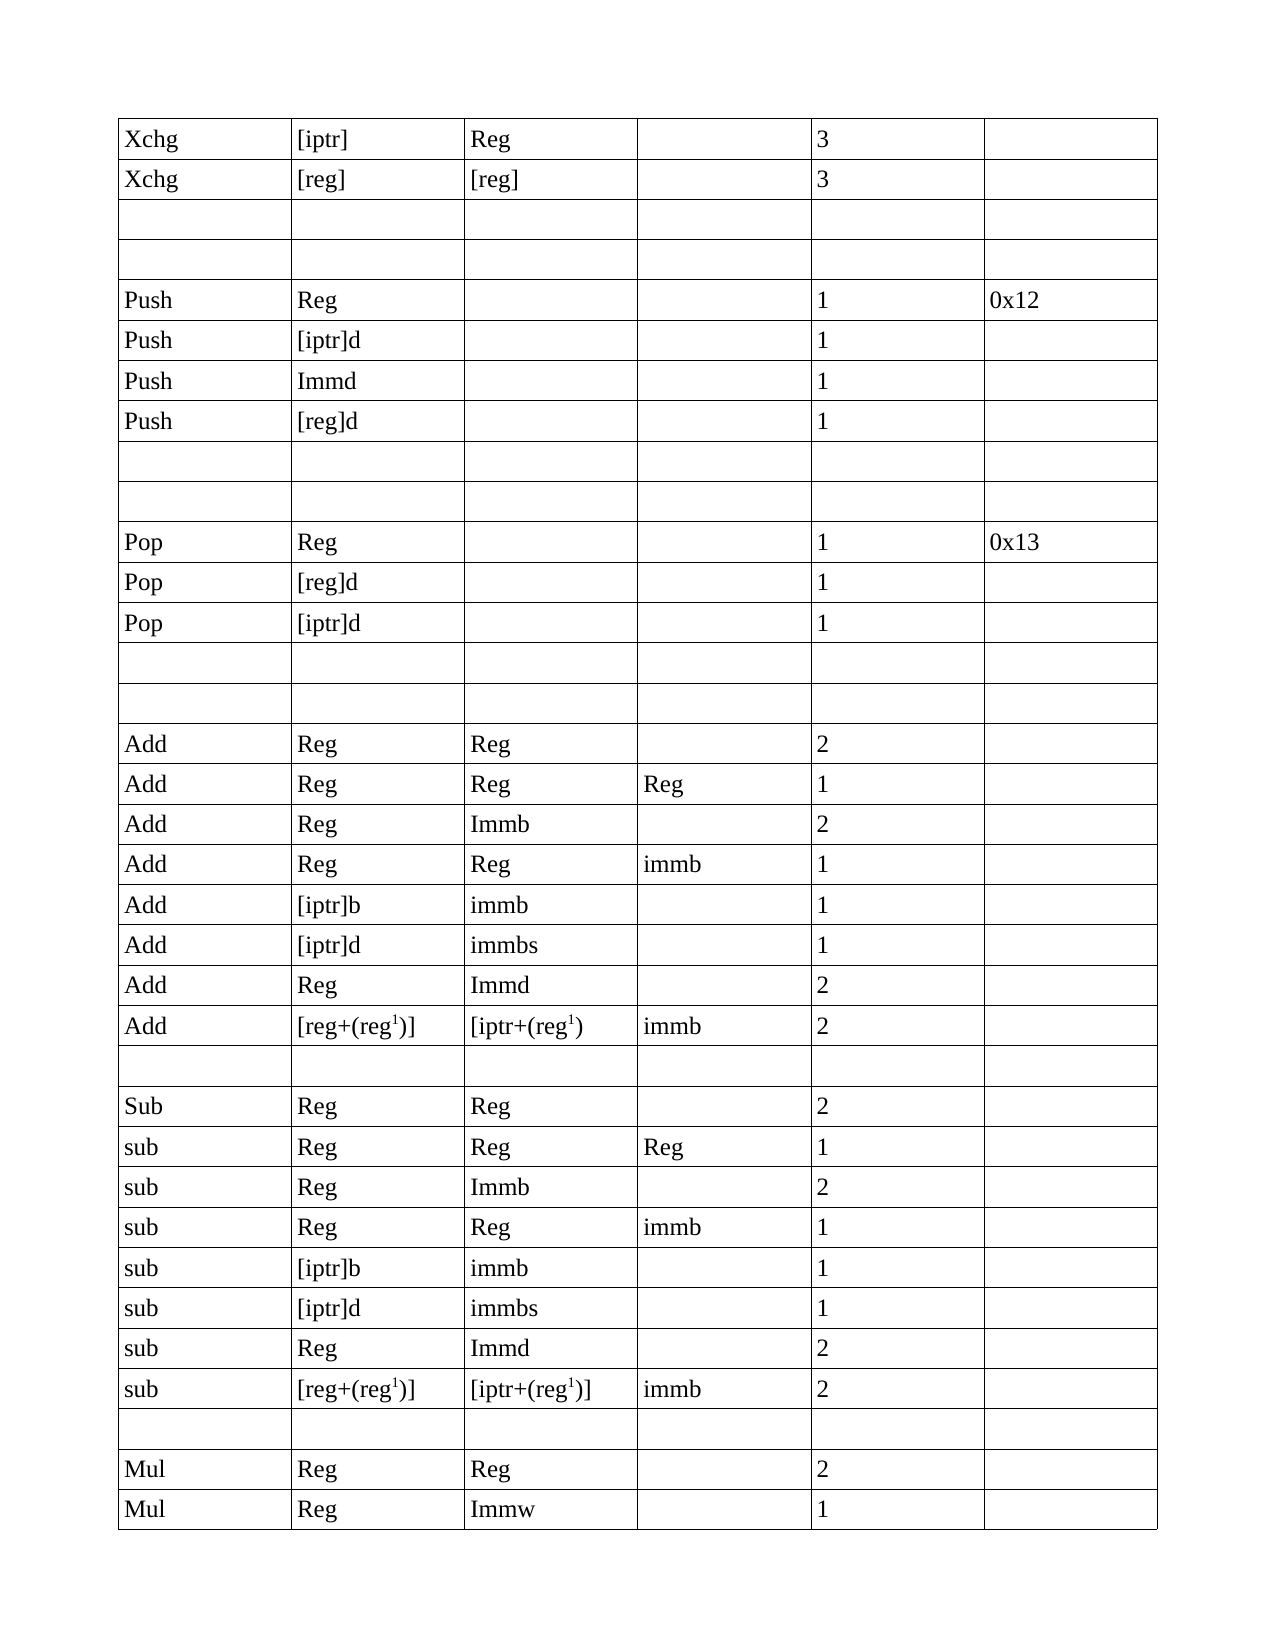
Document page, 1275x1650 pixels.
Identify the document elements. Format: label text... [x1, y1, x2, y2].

table_cell [iptr]d [292, 925, 464, 965]
table_cell [985, 1248, 1157, 1287]
table_cell 1 [812, 925, 984, 965]
table_cell [292, 643, 464, 682]
table_cell 2 [812, 1450, 984, 1489]
table_cell Pop [119, 522, 291, 562]
table_cell Reg [465, 1087, 637, 1126]
table_cell 1 [812, 845, 984, 884]
table_cell 3 [812, 119, 984, 158]
table_cell Immd [292, 361, 464, 400]
table_cell [638, 401, 811, 441]
table_cell 2 [812, 1167, 984, 1207]
table_cell [119, 442, 291, 481]
table_cell [292, 240, 464, 279]
table_cell [985, 1329, 1157, 1368]
table_cell Reg [292, 1087, 464, 1126]
table_cell Reg [465, 1208, 637, 1247]
table_cell immb [638, 1208, 811, 1247]
table_cell 2 [812, 724, 984, 763]
table_cell Reg [465, 1127, 637, 1166]
table_cell [985, 482, 1157, 521]
table_cell [638, 1329, 811, 1368]
table_cell [iptr+(reg1)] [465, 1369, 637, 1408]
table_cell [638, 119, 811, 158]
table_cell Reg [292, 1167, 464, 1207]
table_cell [119, 643, 291, 682]
table_cell [985, 1369, 1157, 1408]
table_cell Add [119, 925, 291, 965]
table_cell Add [119, 845, 291, 884]
table_cell [985, 1006, 1157, 1045]
table_cell [812, 200, 984, 239]
table_cell 1 [812, 361, 984, 400]
table_cell 2 [812, 966, 984, 1005]
table_cell 1 [812, 401, 984, 441]
table_cell 1 [812, 1490, 984, 1529]
table_cell Add [119, 885, 291, 924]
table_cell [985, 563, 1157, 602]
table_cell [985, 160, 1157, 199]
table_cell Add [119, 764, 291, 803]
table_cell Reg [292, 764, 464, 803]
table_cell [985, 805, 1157, 844]
table_cell [812, 1046, 984, 1086]
table_cell immb [638, 1369, 811, 1408]
table_cell 1 [812, 603, 984, 642]
table_cell Reg [638, 764, 811, 803]
table_cell [812, 482, 984, 521]
table_cell Add [119, 724, 291, 763]
table_cell sub [119, 1288, 291, 1327]
table_cell [985, 1409, 1157, 1448]
table_cell [reg+(reg1)] [292, 1369, 464, 1408]
table_cell [812, 643, 984, 682]
table_cell [119, 240, 291, 279]
table_cell [iptr] [292, 119, 464, 158]
table_cell [638, 684, 811, 723]
table_cell [985, 1167, 1157, 1207]
table_cell Push [119, 361, 291, 400]
table_cell Reg [465, 845, 637, 884]
table_cell [465, 442, 637, 481]
table_cell [985, 1046, 1157, 1086]
table_cell [638, 1046, 811, 1086]
table_cell Mul [119, 1450, 291, 1489]
table_cell immb [465, 885, 637, 924]
table_cell [119, 684, 291, 723]
table_cell [638, 966, 811, 1005]
table_cell [985, 1087, 1157, 1126]
table_cell Reg [465, 119, 637, 158]
table_cell 0x12 [985, 280, 1157, 320]
table_cell Immd [465, 1329, 637, 1368]
table_cell immbs [465, 1288, 637, 1327]
table_cell [985, 764, 1157, 803]
table_cell [465, 240, 637, 279]
table_cell [638, 925, 811, 965]
table_cell [iptr]d [292, 1288, 464, 1327]
table_cell [638, 240, 811, 279]
table_cell sub [119, 1248, 291, 1287]
table_cell Reg [292, 1490, 464, 1529]
table_cell [292, 684, 464, 723]
table_cell Sub [119, 1087, 291, 1126]
table_cell [reg]d [292, 401, 464, 441]
table_cell [985, 361, 1157, 400]
table_cell [465, 280, 637, 320]
table_cell Reg [292, 280, 464, 320]
table_cell [638, 160, 811, 199]
table_cell [reg+(reg1)] [292, 1006, 464, 1045]
table_cell [465, 603, 637, 642]
table_cell Reg [465, 1450, 637, 1489]
table_cell [638, 1450, 811, 1489]
table_cell [985, 724, 1157, 763]
table_cell [638, 1248, 811, 1287]
table_cell Reg [292, 845, 464, 884]
table_cell [465, 563, 637, 602]
table_cell [985, 966, 1157, 1005]
table_cell Pop [119, 603, 291, 642]
table_cell Push [119, 280, 291, 320]
table_cell Immb [465, 805, 637, 844]
table_cell Mul [119, 1490, 291, 1529]
table_cell Xchg [119, 119, 291, 158]
table_cell [465, 361, 637, 400]
table_cell Reg [292, 1127, 464, 1166]
table_cell [985, 603, 1157, 642]
table_cell [812, 1409, 984, 1448]
table_cell [iptr]d [292, 603, 464, 642]
table_cell [638, 321, 811, 360]
table_cell [985, 1450, 1157, 1489]
table_cell [985, 885, 1157, 924]
table_cell [119, 1046, 291, 1086]
table_cell 2 [812, 1369, 984, 1408]
table_cell [465, 684, 637, 723]
table_cell 2 [812, 805, 984, 844]
table_cell [638, 482, 811, 521]
table_cell immb [465, 1248, 637, 1287]
table_cell Pop [119, 563, 291, 602]
table_cell [638, 1087, 811, 1126]
table_cell [985, 321, 1157, 360]
table_cell [638, 442, 811, 481]
table_cell [638, 280, 811, 320]
table_cell [638, 1409, 811, 1448]
table_cell [985, 200, 1157, 239]
table_cell [reg]d [292, 563, 464, 602]
table_cell Immd [465, 966, 637, 1005]
table_cell [iptr]b [292, 885, 464, 924]
table_cell [465, 482, 637, 521]
table_cell 2 [812, 1329, 984, 1368]
table_cell [465, 200, 637, 239]
table_cell 2 [812, 1006, 984, 1045]
table_cell Reg [292, 805, 464, 844]
table_cell [985, 925, 1157, 965]
table_cell [985, 1127, 1157, 1166]
table_cell [465, 321, 637, 360]
table_cell Immb [465, 1167, 637, 1207]
table_cell [119, 482, 291, 521]
table_cell sub [119, 1329, 291, 1368]
table_cell [638, 361, 811, 400]
table_cell Push [119, 401, 291, 441]
table_cell [reg] [465, 160, 637, 199]
table_cell Push [119, 321, 291, 360]
table_cell 2 [812, 1087, 984, 1126]
table_cell [985, 1208, 1157, 1247]
table_cell 3 [812, 160, 984, 199]
table_cell [638, 805, 811, 844]
table_cell sub [119, 1369, 291, 1408]
table_cell [119, 1409, 291, 1448]
table_cell [985, 643, 1157, 682]
table_cell [985, 684, 1157, 723]
table_cell 1 [812, 280, 984, 320]
table_cell [465, 401, 637, 441]
table_cell sub [119, 1127, 291, 1166]
table_cell [985, 1288, 1157, 1327]
table_cell sub [119, 1167, 291, 1207]
table_cell sub [119, 1208, 291, 1247]
table_cell [638, 200, 811, 239]
table_cell immbs [465, 925, 637, 965]
table_cell [119, 200, 291, 239]
table_cell [985, 845, 1157, 884]
table_cell 1 [812, 563, 984, 602]
table_cell Reg [292, 1450, 464, 1489]
table_cell [638, 643, 811, 682]
table_cell [iptr]d [292, 321, 464, 360]
table_cell immb [638, 845, 811, 884]
table_cell Reg [292, 1329, 464, 1368]
table_cell [812, 684, 984, 723]
table_cell [292, 442, 464, 481]
table_cell Add [119, 966, 291, 1005]
table_cell [638, 603, 811, 642]
table_cell [638, 724, 811, 763]
table_cell 1 [812, 522, 984, 562]
table_cell 1 [812, 321, 984, 360]
table_cell 1 [812, 885, 984, 924]
table_cell [638, 522, 811, 562]
table_cell Add [119, 805, 291, 844]
table_cell [812, 240, 984, 279]
table_cell [985, 119, 1157, 158]
table_cell [985, 401, 1157, 441]
table_cell [638, 885, 811, 924]
table_cell immb [638, 1006, 811, 1045]
table_cell Add [119, 1006, 291, 1045]
table_cell Reg [292, 1208, 464, 1247]
table_cell [638, 1490, 811, 1529]
table_cell [292, 1409, 464, 1448]
table_cell Reg [292, 522, 464, 562]
table_cell [iptr+(reg1) [465, 1006, 637, 1045]
table_cell [812, 442, 984, 481]
table_cell Xchg [119, 160, 291, 199]
table_cell Reg [465, 764, 637, 803]
table_cell [465, 1409, 637, 1448]
table_cell [465, 522, 637, 562]
table_cell [985, 1490, 1157, 1529]
table_cell [638, 1167, 811, 1207]
table_cell [985, 240, 1157, 279]
table_cell Reg [465, 724, 637, 763]
table_cell [292, 482, 464, 521]
table_cell [292, 1046, 464, 1086]
table_cell Reg [638, 1127, 811, 1166]
table_cell [985, 442, 1157, 481]
table_cell [reg] [292, 160, 464, 199]
table_cell 1 [812, 1248, 984, 1287]
table_cell [465, 643, 637, 682]
table_cell [465, 1046, 637, 1086]
table_cell 1 [812, 764, 984, 803]
table_cell 1 [812, 1208, 984, 1247]
table_cell [iptr]b [292, 1248, 464, 1287]
table_cell 0x13 [985, 522, 1157, 562]
table_cell Reg [292, 724, 464, 763]
table_cell [638, 563, 811, 602]
table_cell [638, 1288, 811, 1327]
table_cell [292, 200, 464, 239]
table_cell 1 [812, 1288, 984, 1327]
table_cell 1 [812, 1127, 984, 1166]
table_cell Reg [292, 966, 464, 1005]
table_cell Immw [465, 1490, 637, 1529]
